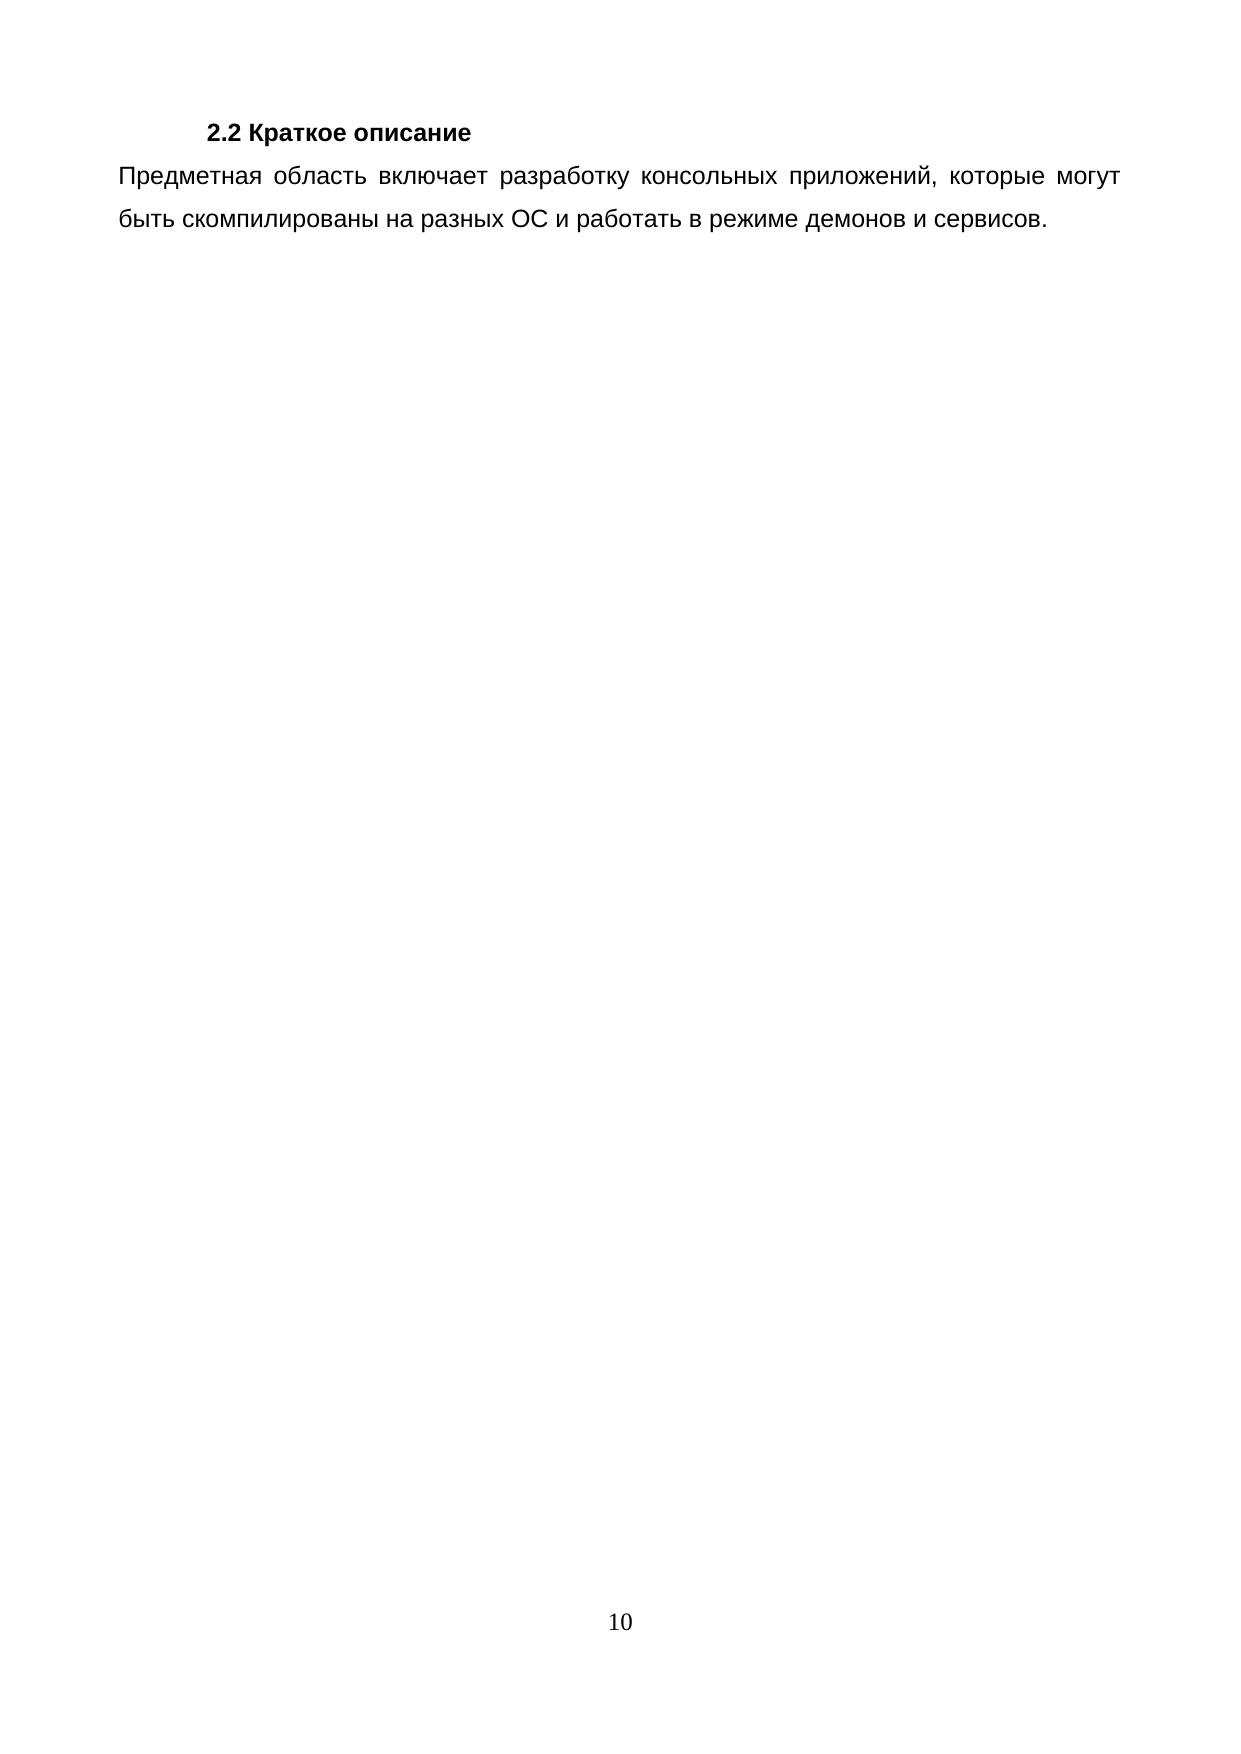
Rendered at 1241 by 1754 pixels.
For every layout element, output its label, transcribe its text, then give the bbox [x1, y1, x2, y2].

list Предметная область включает разработку консольных приложений, которые могут быть скомпилированы на разных ОС и работать в режиме демонов и сервисов. [118, 161, 1122, 233]
subtitle Краткое описание [118, 118, 1122, 147]
